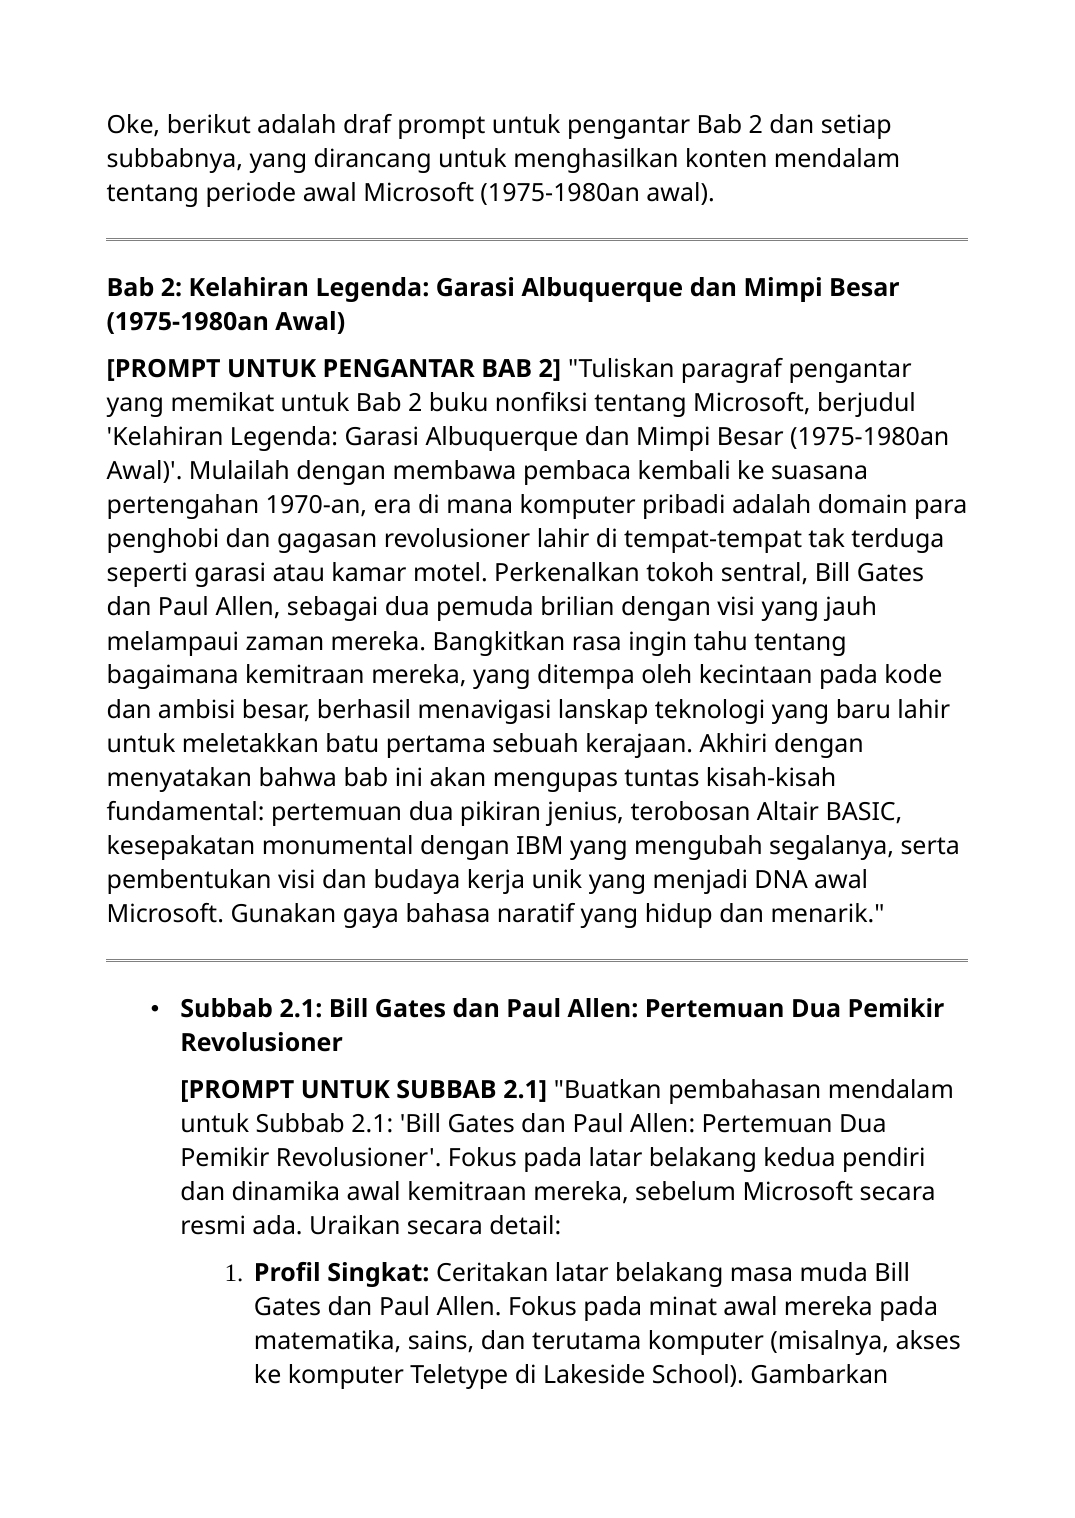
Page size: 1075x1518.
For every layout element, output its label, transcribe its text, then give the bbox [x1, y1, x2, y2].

list Profil Singkat: Ceritakan latar belakang masa muda Bill Gates dan Paul Allen. Fokus pada minat awal mereka pada matematika, sains, dan terutama komputer (misalnya, akses ke komputer Teletype di Lakeside School). Gambarkan [224, 1254, 968, 1391]
list [PROMPT UNTUK SUBBAB 2.1] "Buatkan pembahasan mendalam untuk Subbab 2.1: 'Bill Gates dan Paul Allen: Pertemuan Dua Pemikir Revolusioner'. Fokus pada latar belakang kedua pendiri dan dinamika awal kemitraan mereka, sebelum Microsoft secara resmi ada. Uraikan secara detail: [151, 1072, 968, 1242]
list Subbab 2.1: Bill Gates dan Paul Allen: Pertemuan Dua Pemikir Revolusioner [151, 991, 968, 1059]
text Oke, berikut adalah draf prompt untuk pengantar Bab 2 dan setiap subbabnya, yang dirancang untuk menghasilkan konten mendalam tentang periode awal Microsoft (1975-1980an awal). [106, 106, 968, 209]
text [PROMPT UNTUK PENGANTAR BAB 2] "Tuliskan paragraf pengantar yang memikat untuk Bab 2 buku nonfiksi tentang Microsoft, berjudul 'Kelahiran Legenda: Garasi Albuquerque dan Mimpi Besar (1975-1980an Awal)'. Mulailah dengan membawa pembaca kembali ke suasana pertengahan 1970-an, era di mana komputer pribadi adalah domain para penghobi dan gagasan revolusioner lahir di tempat-tempat tak terduga seperti garasi atau kamar motel. Perkenalkan tokoh sentral, Bill Gates dan Paul Allen, sebagai dua pemuda brilian dengan visi yang jauh melampaui zaman mereka. Bangkitkan rasa ingin tahu tentang bagaimana kemitraan mereka, yang ditempa oleh kecintaan pada kode dan ambisi besar, berhasil menavigasi lanskap teknologi yang baru lahir untuk meletakkan batu pertama sebuah kerajaan. Akhiri dengan menyatakan bahwa bab ini akan mengupas tuntas kisah-kisah fundamental: pertemuan dua pikiran jenius, terobosan Altair BASIC, kesepakatan monumental dengan IBM yang mengubah segalanya, serta pembentukan visi dan budaya kerja unik yang menjadi DNA awal Microsoft. Gunakan gaya bahasa naratif yang hidup dan menarik." [106, 351, 968, 930]
text Bab 2: Kelahiran Legenda: Garasi Albuquerque dan Mimpi Besar (1975-1980an Awal) [106, 270, 968, 338]
